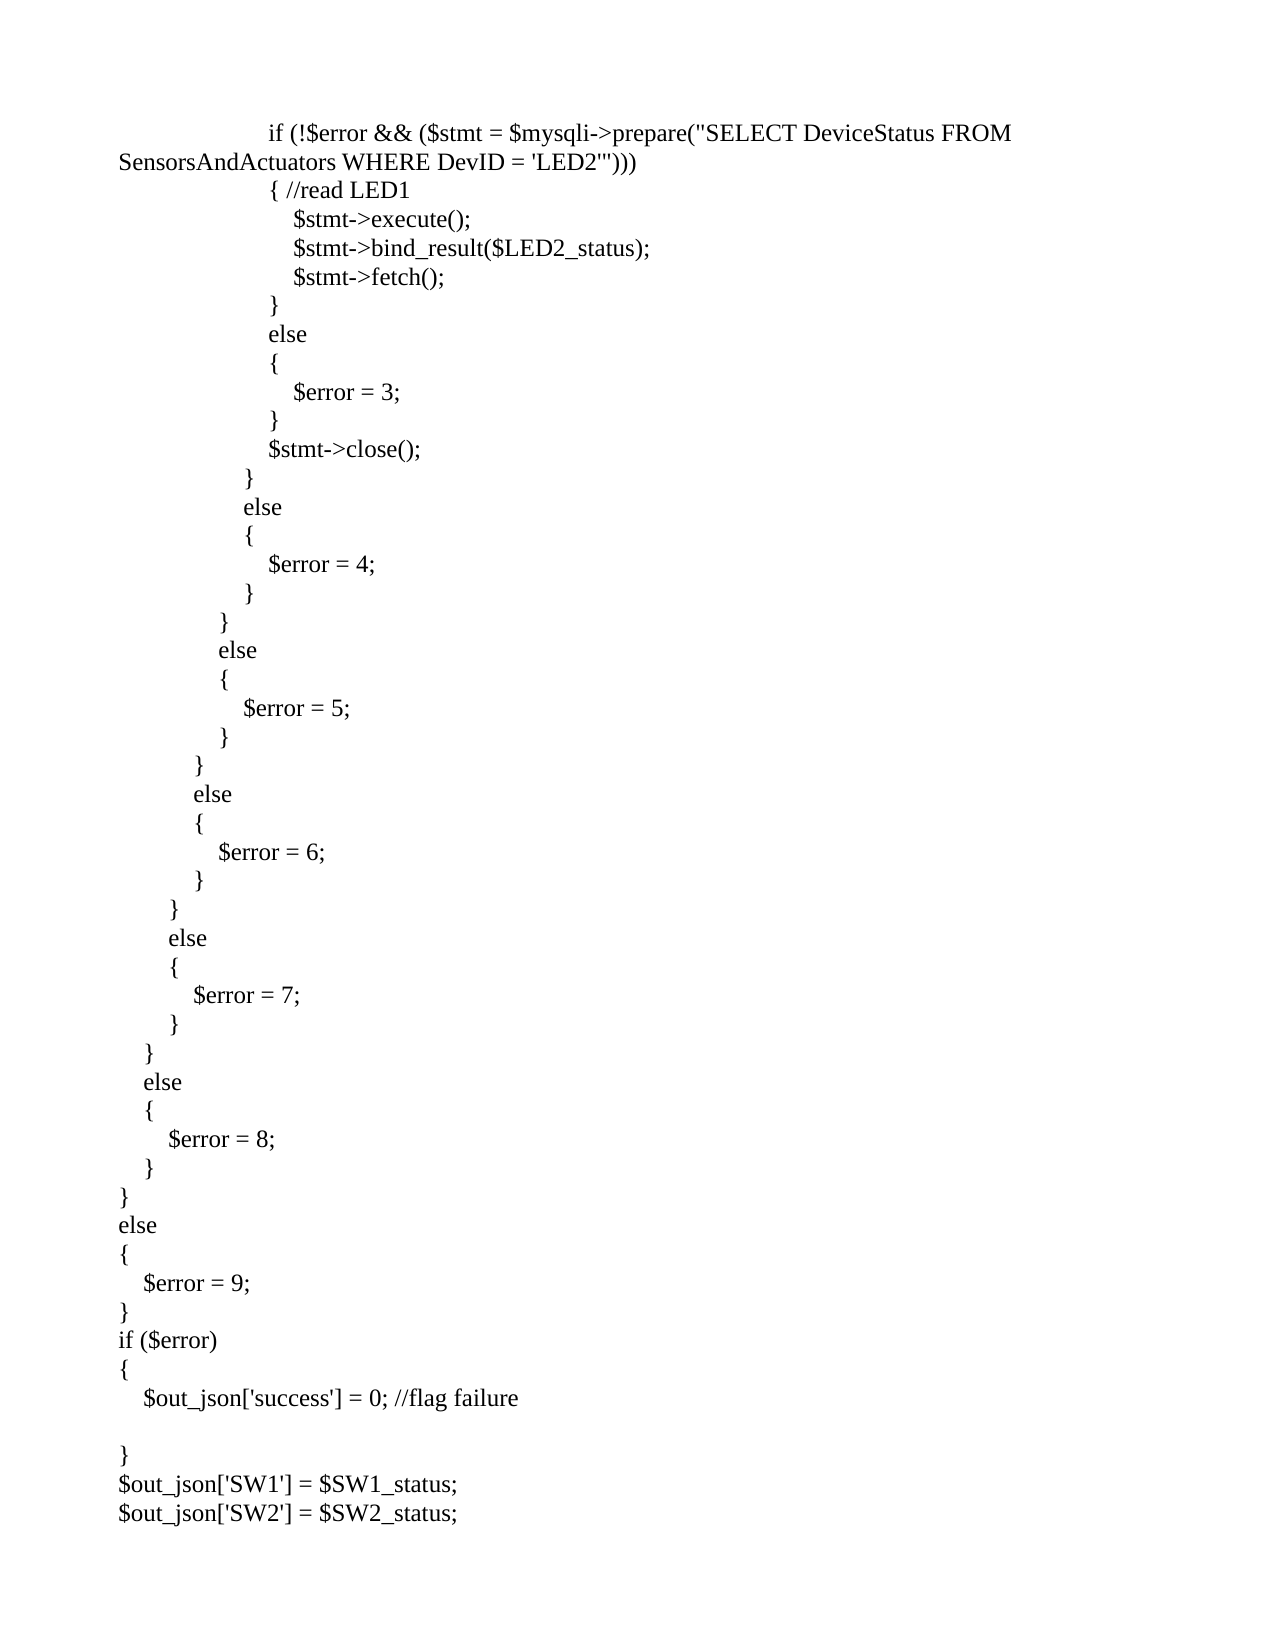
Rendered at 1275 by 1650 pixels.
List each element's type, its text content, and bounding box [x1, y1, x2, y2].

text } [118, 1441, 1157, 1469]
text } [118, 751, 1157, 779]
text else [118, 1211, 1157, 1239]
text { [118, 1354, 1157, 1383]
text else [118, 319, 1157, 348]
text if (!$error && ($stmt = $mysqli->prepare("SELECT DeviceStatus FROM SensorsAndActuators WHERE DevID = 'LED2'"))) [118, 118, 1157, 176]
text { [118, 1096, 1157, 1124]
text } [118, 463, 1157, 492]
text { [118, 1239, 1157, 1268]
text $error = 7; [118, 981, 1157, 1009]
text $error = 8; [118, 1124, 1157, 1153]
text $error = 4; [118, 549, 1157, 578]
text $error = 6; [118, 837, 1157, 866]
text } [118, 1297, 1157, 1326]
text { [118, 952, 1157, 981]
text else [118, 636, 1157, 664]
text $stmt->fetch(); [118, 262, 1157, 291]
text } [118, 1038, 1157, 1067]
text else [118, 923, 1157, 952]
text $stmt->execute(); [118, 204, 1157, 233]
text { [118, 808, 1157, 837]
text } [118, 1153, 1157, 1182]
text else [118, 492, 1157, 521]
text if ($error) [118, 1326, 1157, 1354]
text else [118, 779, 1157, 808]
text { [118, 521, 1157, 549]
text } [118, 607, 1157, 636]
text } [118, 578, 1157, 607]
text $stmt->close(); [118, 434, 1157, 463]
text } [118, 1009, 1157, 1038]
text $stmt->bind_result($LED2_status); [118, 233, 1157, 262]
text $out_json['success'] = 0; //flag failure [118, 1383, 1157, 1412]
text $error = 9; [118, 1268, 1157, 1297]
text } [118, 866, 1157, 894]
text { //read LED1 [118, 176, 1157, 204]
text $error = 5; [118, 693, 1157, 722]
text } [118, 1182, 1157, 1211]
text { [118, 348, 1157, 377]
text { [118, 664, 1157, 693]
text else [118, 1067, 1157, 1096]
text $out_json['SW2'] = $SW2_status; [118, 1498, 1157, 1527]
text } [118, 291, 1157, 319]
text $out_json['SW1'] = $SW1_status; [118, 1469, 1157, 1498]
text } [118, 406, 1157, 434]
text } [118, 894, 1157, 923]
text $error = 3; [118, 377, 1157, 406]
text } [118, 722, 1157, 751]
